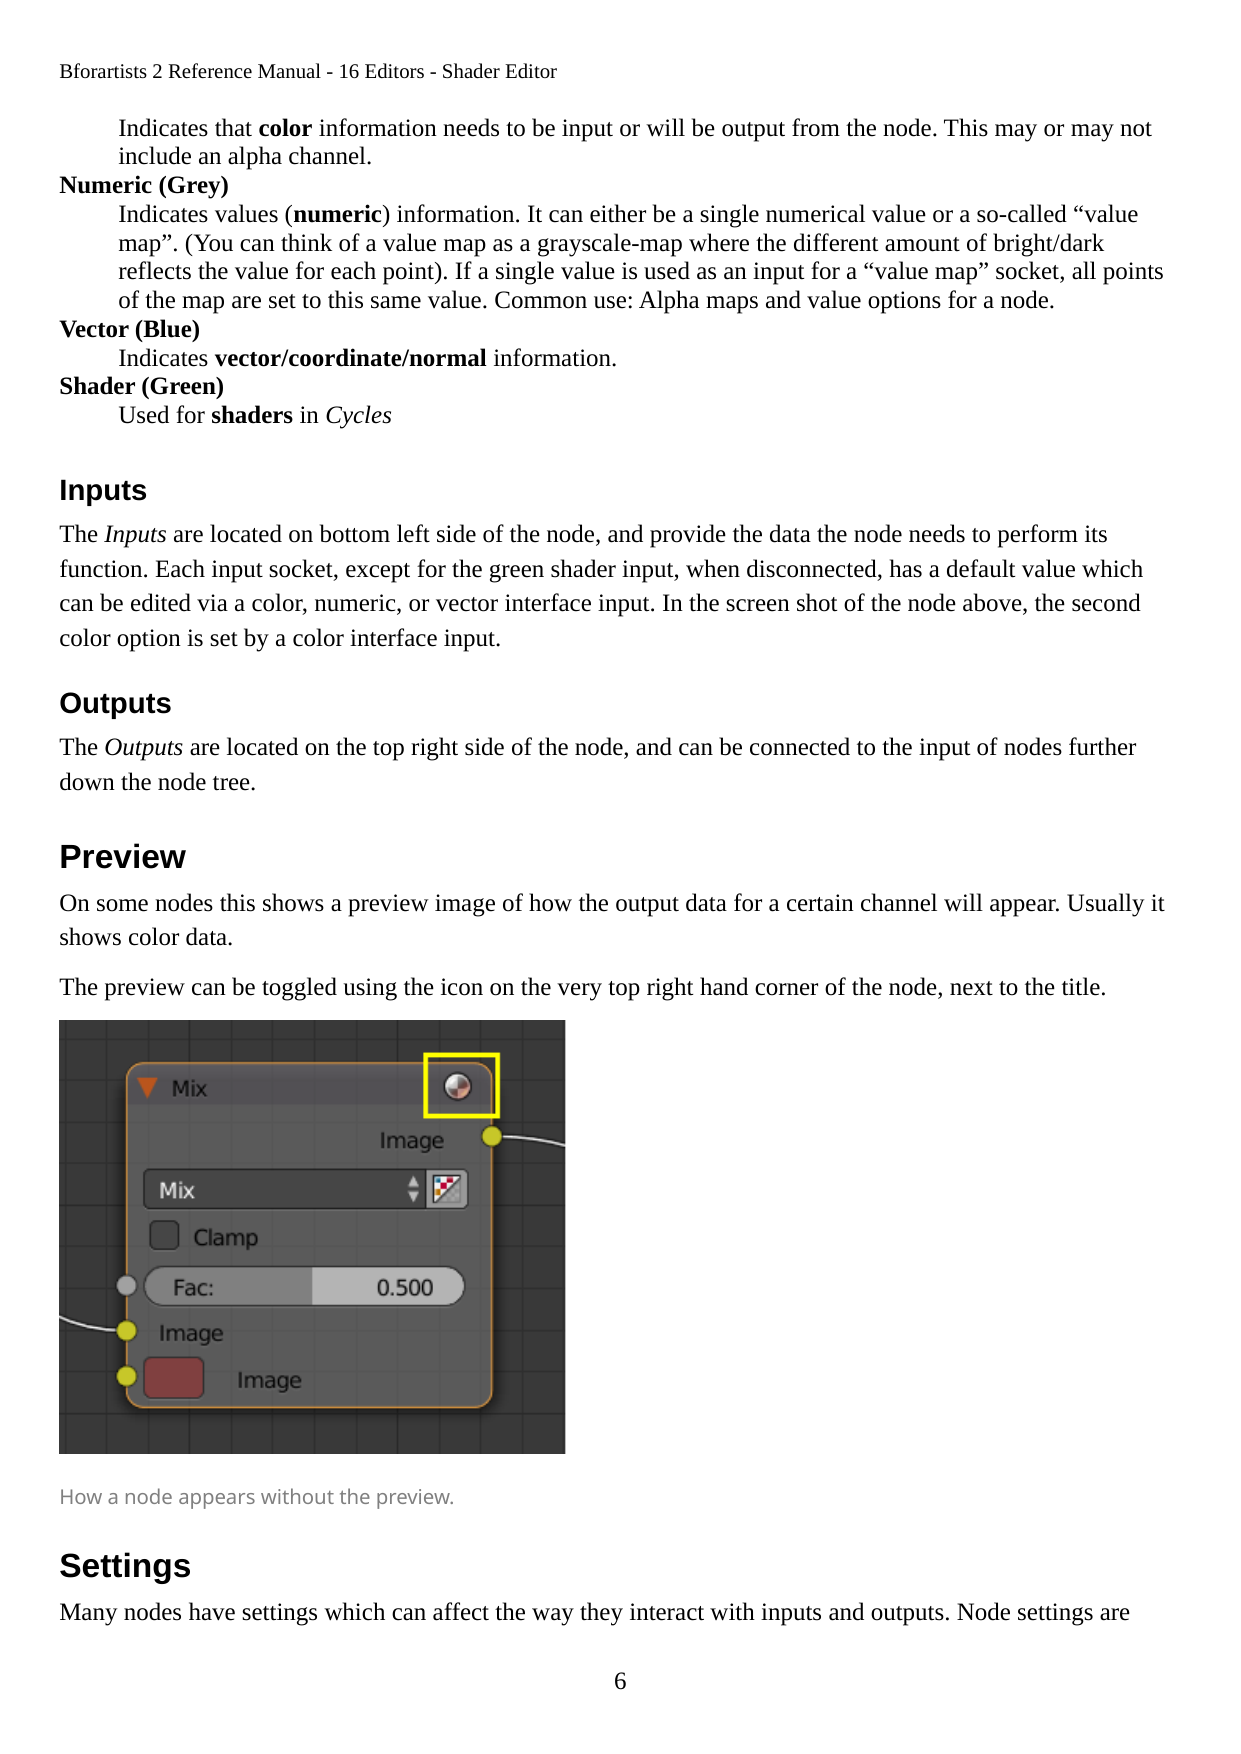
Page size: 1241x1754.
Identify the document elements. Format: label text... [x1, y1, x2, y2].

subtitle Preview [59, 837, 1181, 876]
text Many nodes have settings which can affect the way they interact with inputs and outputs. Node settings are [59, 1597, 1181, 1626]
list Indicates that color information needs to be input or will be output from the node. This may or may not include an alpha channel. [118, 113, 1181, 170]
list Used for shaders in Cycles [118, 400, 1181, 429]
subtitle Inputs [59, 473, 1181, 507]
subtitle Shader (Green) [59, 371, 1181, 400]
text On some nodes this shows a preview image of how the output data for a certain channel will appear. Usually it shows color data. [59, 888, 1181, 951]
subtitle Outputs [59, 686, 1181, 720]
picture [59, 1020, 566, 1454]
text The Outputs are located on the top right side of the node, and can be connected to the input of nodes further down the node tree. [59, 732, 1181, 796]
subtitle Vector (Blue) [59, 314, 1181, 343]
subtitle Numeric (Grey) [59, 170, 1181, 199]
list Indicates values (numeric) information. It can either be a single numerical value or a so-called “value map”. (You can think of a value map as a grayscale-map where the different amount of bright/dark reflects the value for each point). If a single value is used as an input for a “value map” socket, all points of the map are set to this same value. Common use: Alpha maps and value options for a node. [118, 199, 1181, 314]
text The preview can be toggled using the icon on the very top right hand corner of the node, next to the title. [59, 972, 1181, 1000]
list Indicates vector/coordinate/normal information. [118, 343, 1181, 371]
text The Inputs are located on bottom left side of the node, and provide the data the node needs to perform its function. Each input socket, except for the green shader input, when disconnected, has a default value which can be edited via a color, numeric, or vector interface input. In the screen shot of the node above, the second color option is set by a color interface input. [59, 519, 1181, 651]
subtitle Settings [59, 1546, 1181, 1584]
text How a node appears without the preview. [59, 1479, 1181, 1510]
